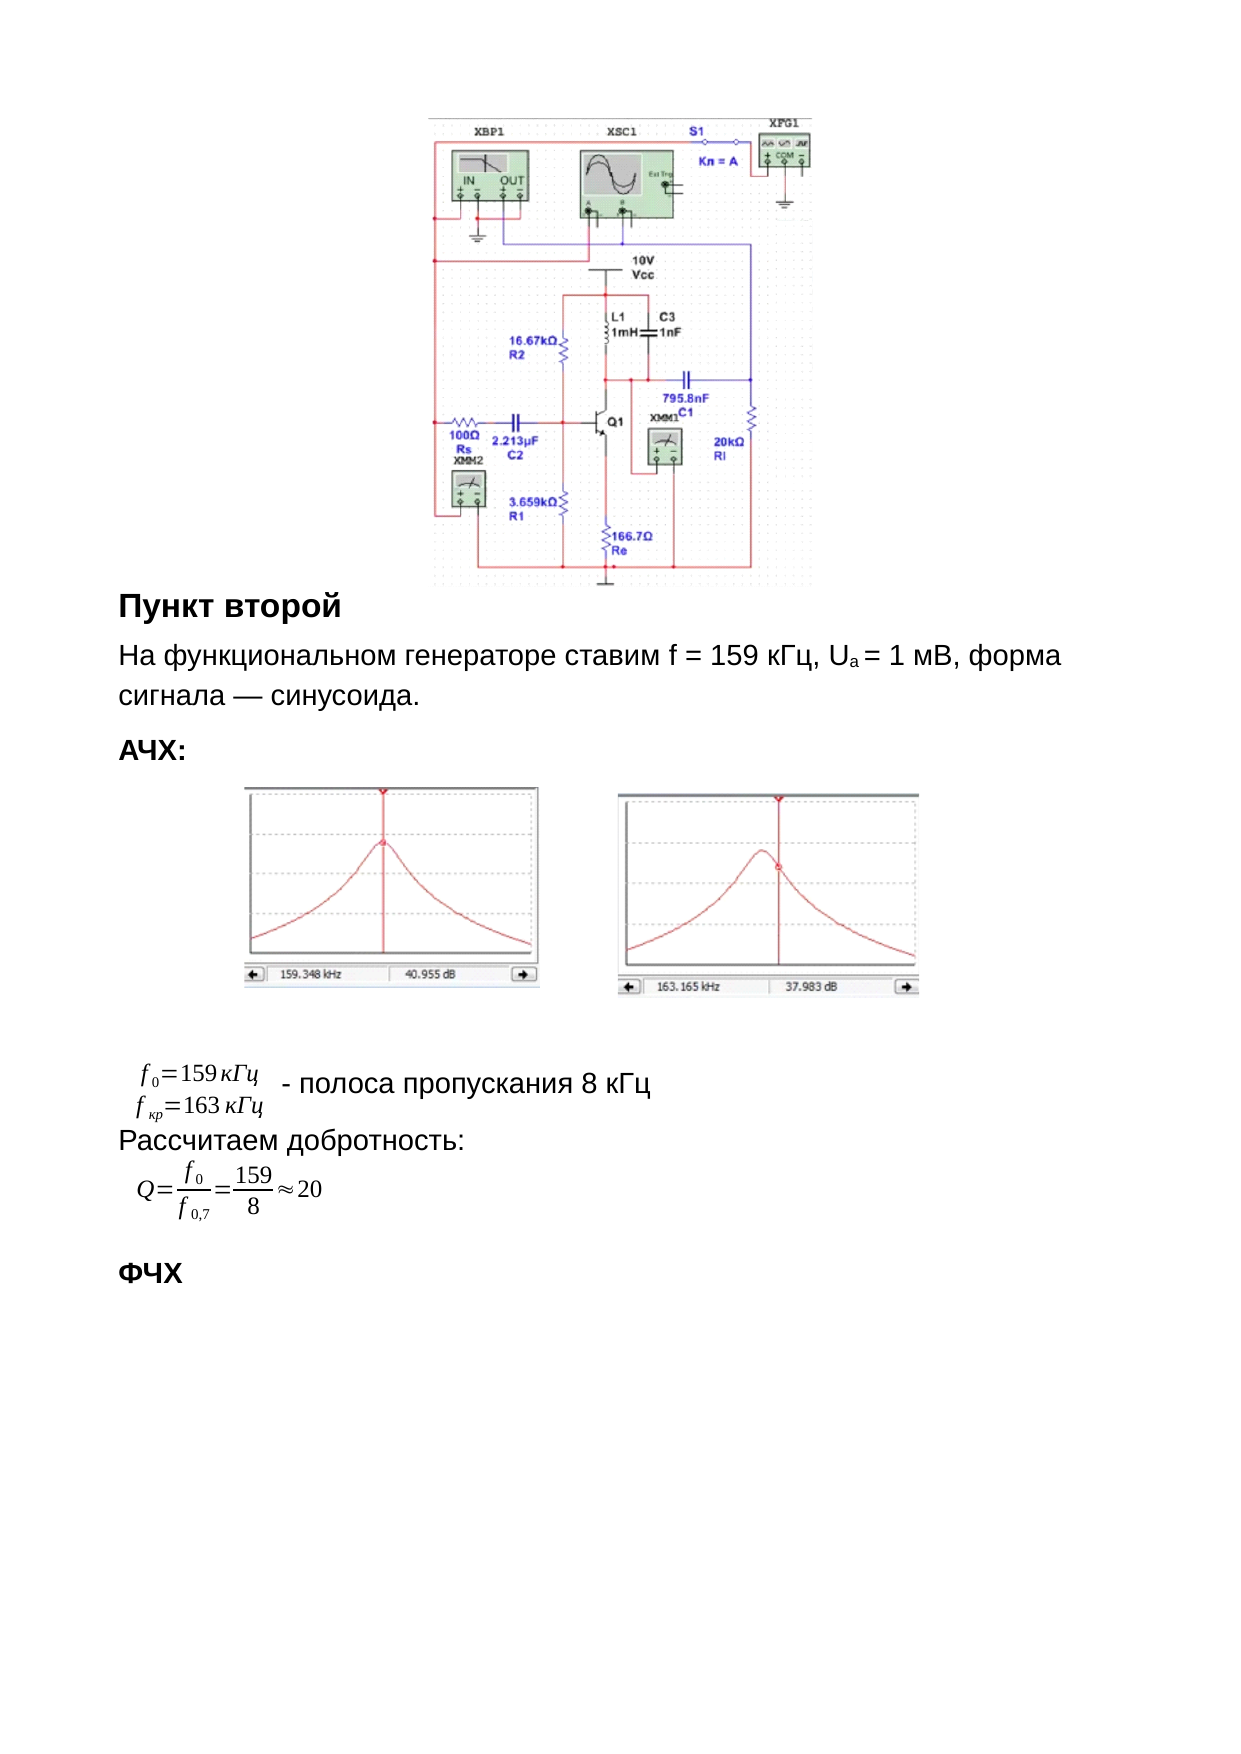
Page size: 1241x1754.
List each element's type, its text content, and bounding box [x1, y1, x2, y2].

text На функциональном генераторе ставим f = 159 кГц, Ua = 1 мВ, форма сигнала — синусоида. [118, 637, 1122, 711]
text ФЧХ [118, 1257, 1122, 1290]
text АЧХ: [118, 732, 1122, 766]
subtitle Пункт второй [118, 118, 1122, 625]
text Рассчитаем добротность: [118, 1123, 1122, 1157]
text - полоса пропускания 8 кГц [118, 1059, 1122, 1123]
